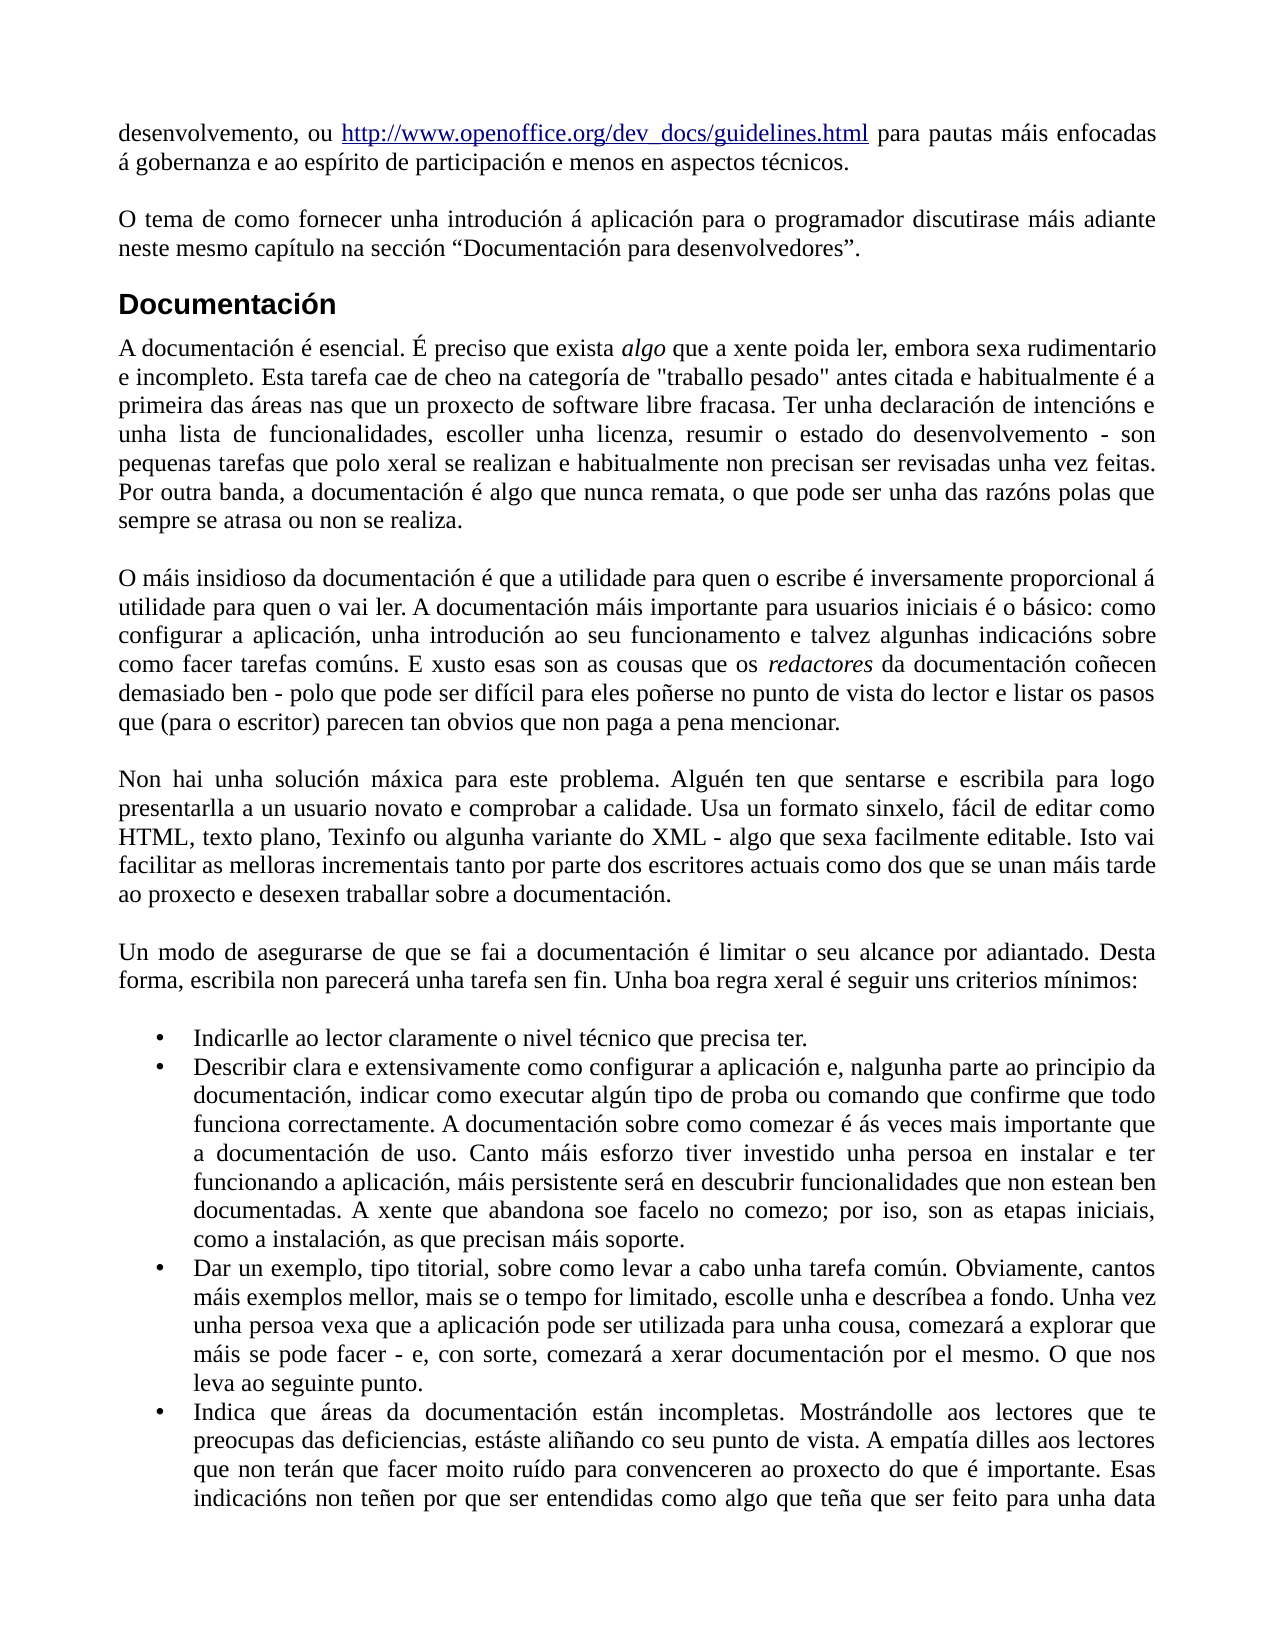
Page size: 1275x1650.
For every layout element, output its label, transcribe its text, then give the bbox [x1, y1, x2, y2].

list Dar un exemplo, tipo titorial, sobre como levar a cabo unha tarefa común. Obviamente, cantos máis exemplos mellor, mais se o tempo for limitado, escolle unha e descríbea a fondo. Unha vez unha persoa vexa que a aplicación pode ser utilizada para unha cousa, comezará a explorar que máis se pode facer - e, con sorte, comezará a xerar documentación por el mesmo. O que nos leva ao seguinte punto. [156, 1253, 1157, 1397]
text O tema de como fornecer unha introdución á aplicación para o programador discutirase máis adiante neste mesmo capítulo na sección “Documentación para desenvolvedores”. [118, 204, 1157, 262]
text desenvolvemento, ou http://www.openoffice.org/dev_docs/guidelines.html para pautas máis enfocadas á gobernanza e ao espírito de participación e menos en aspectos técnicos. [118, 118, 1157, 176]
text O máis insidioso da documentación é que a utilidade para quen o escribe é inversamente proporcional á utilidade para quen o vai ler. A documentación máis importante para usuarios iniciais é o básico: como configurar a aplicación, unha introdución ao seu funcionamento e talvez algunhas indicacións sobre como facer tarefas comúns. E xusto esas son as cousas que os redactores da documentación coñecen demasiado ben - polo que pode ser difícil para eles poñerse no punto de vista do lector e listar os pasos que (para o escritor) parecen tan obvios que non paga a pena mencionar. [118, 563, 1157, 735]
list Indica que áreas da documentación están incompletas. Mostrándolle aos lectores que te preocupas das deficiencias, estáste aliñando co seu punto de vista. A empatía dilles aos lectores que non terán que facer moito ruído para convenceren ao proxecto do que é importante. Esas indicacións non teñen por que ser entendidas como algo que teña que ser feito para unha data [156, 1397, 1157, 1512]
list Describir clara e extensivamente como configurar a aplicación e, nalgunha parte ao principio da documentación, indicar como executar algún tipo de proba ou comando que confirme que todo funciona correctamente. A documentación sobre como comezar é ás veces mais importante que a documentación de uso. Canto máis esforzo tiver investido unha persoa en instalar e ter funcionando a aplicación, máis persistente será en descubrir funcionalidades que non estean ben documentadas. A xente que abandona soe facelo no comezo; por iso, son as etapas iniciais, como a instalación, as que precisan máis soporte. [156, 1052, 1157, 1253]
text Un modo de asegurarse de que se fai a documentación é limitar o seu alcance por adiantado. Desta forma, escribila non parecerá unha tarefa sen fin. Unha boa regra xeral é seguir uns criterios mínimos: [118, 937, 1157, 994]
text Non hai unha solución máxica para este problema. Alguén ten que sentarse e escribila para logo presentarlla a un usuario novato e comprobar a calidade. Usa un formato sinxelo, fácil de editar como HTML, texto plano, Texinfo ou algunha variante do XML - algo que sexa facilmente editable. Isto vai facilitar as melloras incrementais tanto por parte dos escritores actuais como dos que se unan máis tarde ao proxecto e desexen traballar sobre a documentación. [118, 764, 1157, 908]
subtitle Documentación [118, 287, 1157, 320]
text A documentación é esencial. É preciso que exista algo que a xente poida ler, embora sexa rudimentario e incompleto. Esta tarefa cae de cheo na categoría de "traballo pesado" antes citada e habitualmente é a primeira das áreas nas que un proxecto de software libre fracasa. Ter unha declaración de intencións e unha lista de funcionalidades, escoller unha licenza, resumir o estado do desenvolvemento - son pequenas tarefas que polo xeral se realizan e habitualmente non precisan ser revisadas unha vez feitas. Por outra banda, a documentación é algo que nunca remata, o que pode ser unha das razóns polas que sempre se atrasa ou non se realiza. [118, 333, 1157, 534]
list Indicarlle ao lector claramente o nivel técnico que precisa ter. [156, 1023, 1157, 1052]
